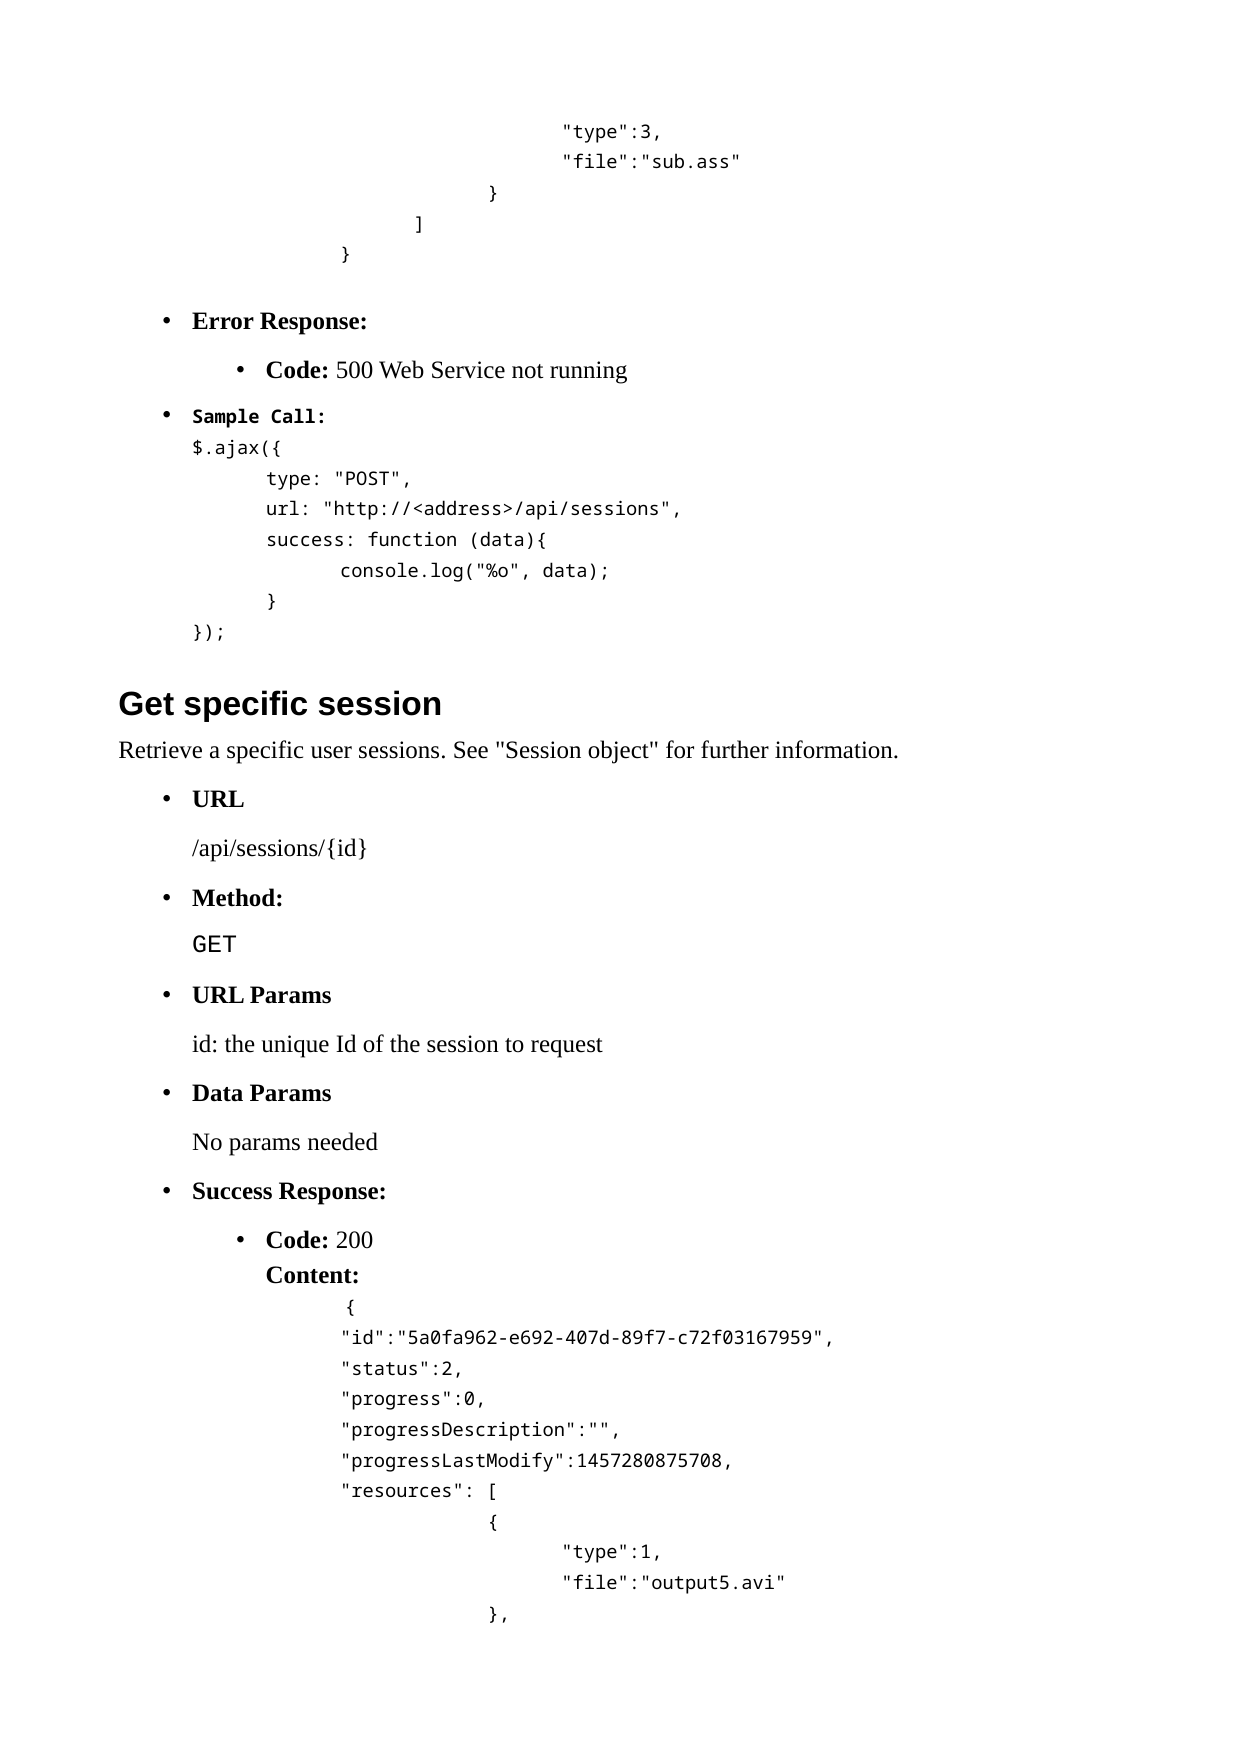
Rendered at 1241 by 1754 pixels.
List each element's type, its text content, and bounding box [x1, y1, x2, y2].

list Sample Call: $.ajax({ type: "POST", url: "http://<address>/api/sessions", success: function (data){ console.log("%o", data); } }); [162, 404, 1122, 644]
text Retrieve a specific user sessions. See "Session object" for further information. [118, 735, 1122, 764]
subtitle Get specific session [118, 684, 1122, 723]
list URL [162, 784, 1122, 813]
list Data Params [162, 1078, 1122, 1107]
list Success Response: [162, 1176, 1122, 1205]
list URL Params [162, 980, 1122, 1009]
list id: the unique Id of the session to request [162, 1029, 1122, 1058]
list GET [162, 932, 1122, 960]
list Code: 200 Content: { "id":"5a0fa962-e692-407d-89f7-c72f03167959", "status":2, "progress":0, "progressDescription":"", "progressLastModify":1457280875708, "resources": [ { "type":1, "file":"output5.avi" }, [236, 1226, 1122, 1626]
list "type":3, "file":"sub.ass" } ] } [236, 118, 1122, 266]
list /api/sessions/{id} [162, 833, 1122, 862]
list Error Response: [162, 306, 1122, 334]
list Code: 500 Web Service not running [236, 355, 1122, 383]
list No params needed [162, 1127, 1122, 1156]
list Method: [162, 883, 1122, 911]
